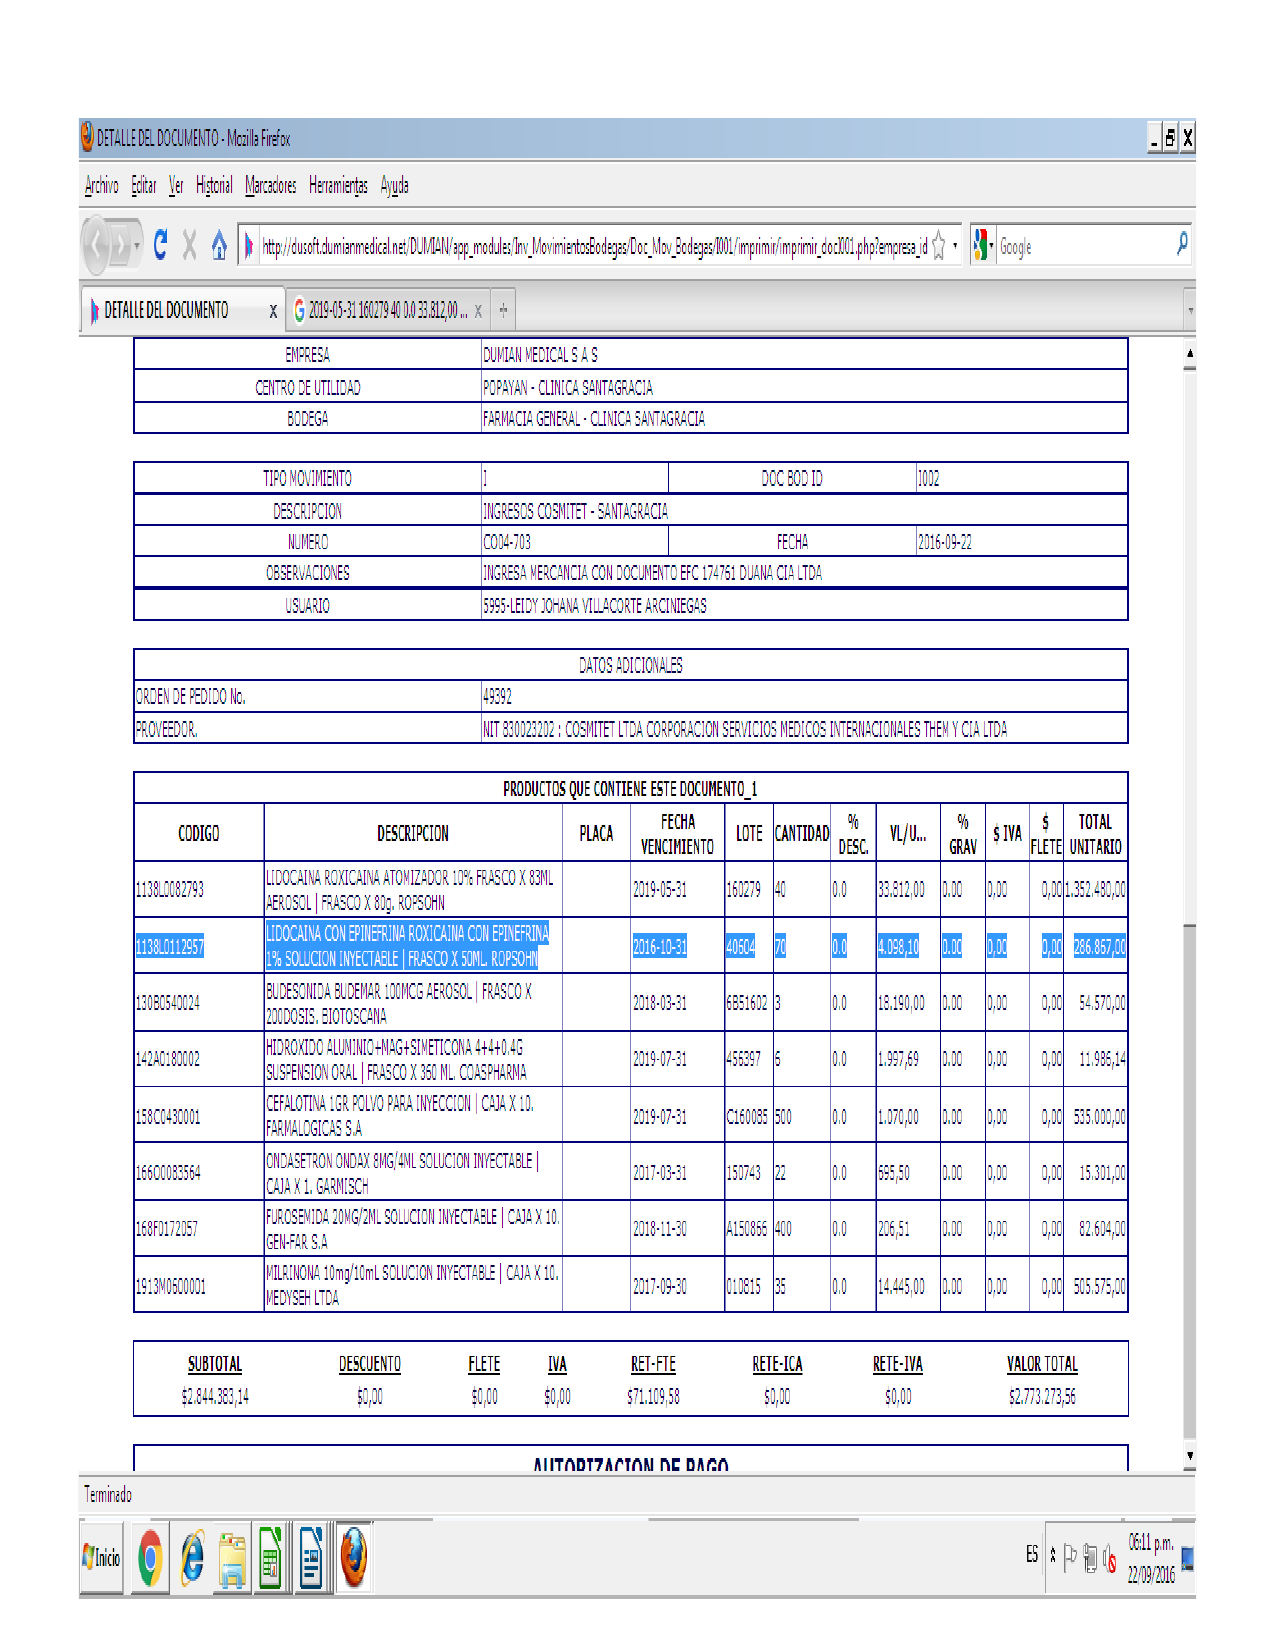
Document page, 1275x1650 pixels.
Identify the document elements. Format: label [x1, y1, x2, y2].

picture [78, 118, 1197, 1599]
